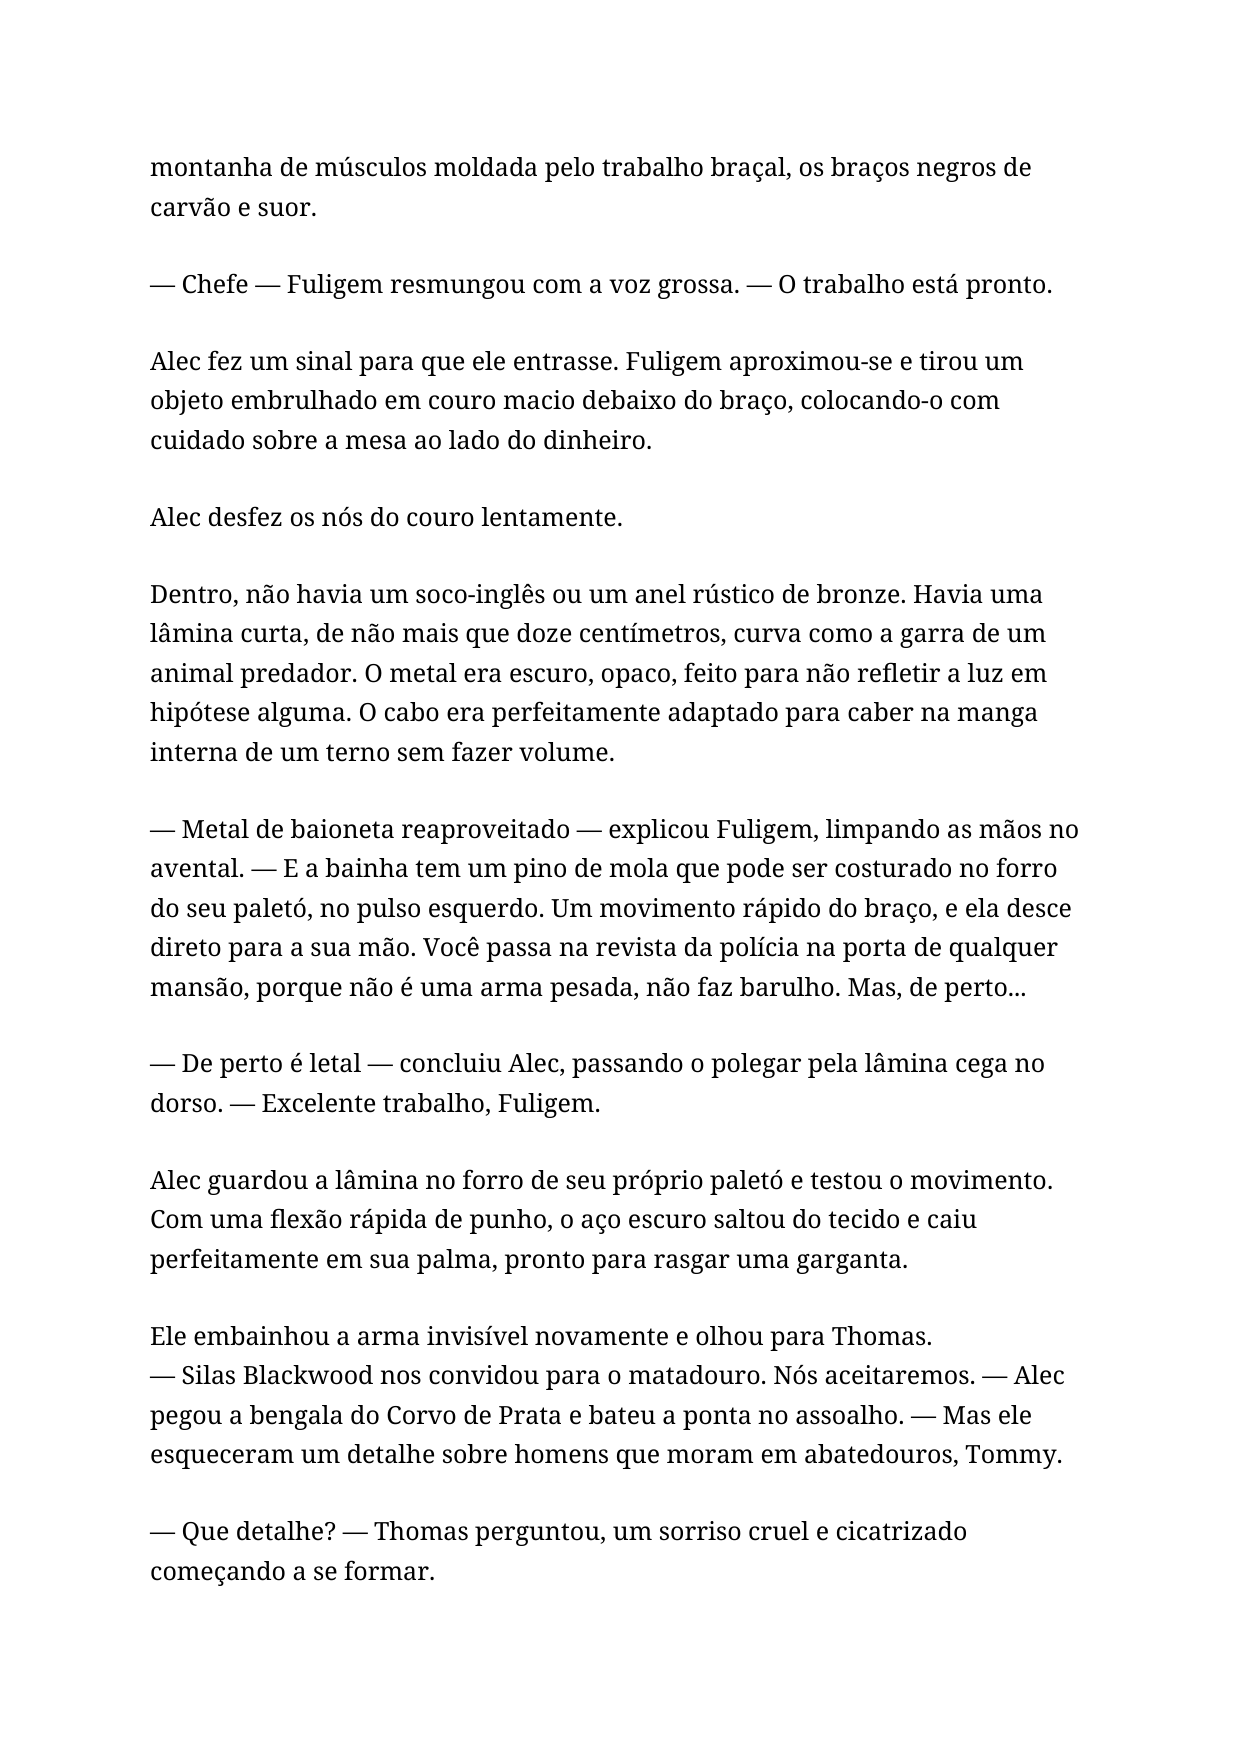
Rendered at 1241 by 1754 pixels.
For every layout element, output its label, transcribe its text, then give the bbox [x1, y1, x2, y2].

text Dentro, não havia um soco-inglês ou um anel rústico de bronze. Havia uma lâmina curta, de não mais que doze centímetros, curva como a garra de um animal predador. O metal era escuro, opaco, feito para não refletir a luz em hipótese alguma. O cabo era perfeitamente adaptado para caber na manga interna de um terno sem fazer volume. [150, 576, 1090, 768]
text Alec fez um sinal para que ele entrasse. Fuligem aproximou-se e tirou um objeto embrulhado em couro macio debaixo do braço, colocando-o com cuidado sobre a mesa ao lado do dinheiro. [150, 343, 1090, 456]
text montanha de músculos moldada pelo trabalho braçal, os braços negros de carvão e suor. [150, 150, 1090, 223]
text Alec guardou a lâmina no forro de seu próprio paletó e testou o movimento. Com uma flexão rápida de punho, o aço escuro saltou do tecido e caiu perfeitamente em sua palma, pronto para rasgar uma garganta. [150, 1163, 1090, 1276]
text Alec desfez os nós do couro lentamente. [150, 499, 1090, 533]
text — Metal de baioneta reaproveitado — explicou Fuligem, limpando as mãos no avental. — E a bainha tem um pino de mola que pode ser costurado no forro do seu paletó, no pulso esquerdo. Um movimento rápido do braço, e ela desce direto para a sua mão. Você passa na revista da polícia na porta de qualquer mansão, porque não é uma arma pesada, não faz barulho. Mas, de perto... [150, 811, 1090, 1003]
text — Que detalhe? — Thomas perguntou, um sorriso cruel e cicatrizado começando a se formar. [150, 1514, 1090, 1587]
text — Chefe — Fuligem resmungou com a voz grossa. — O trabalho está pronto. [150, 266, 1090, 301]
text — De perto é letal — concluiu Alec, passando o polegar pela lâmina cega no dorso. — Excelente trabalho, Fuligem. [150, 1046, 1090, 1120]
text Ele embainhou a arma invisível novamente e olhou para Thomas. — Silas Blackwood nos convidou para o matadouro. Nós aceitaremos. — Alec pegou a bengala do Corvo de Prata e bateu a ponta no assoalho. — Mas ele esqueceram um detalhe sobre homens que moram em abatedouros, Tommy. [150, 1318, 1090, 1471]
